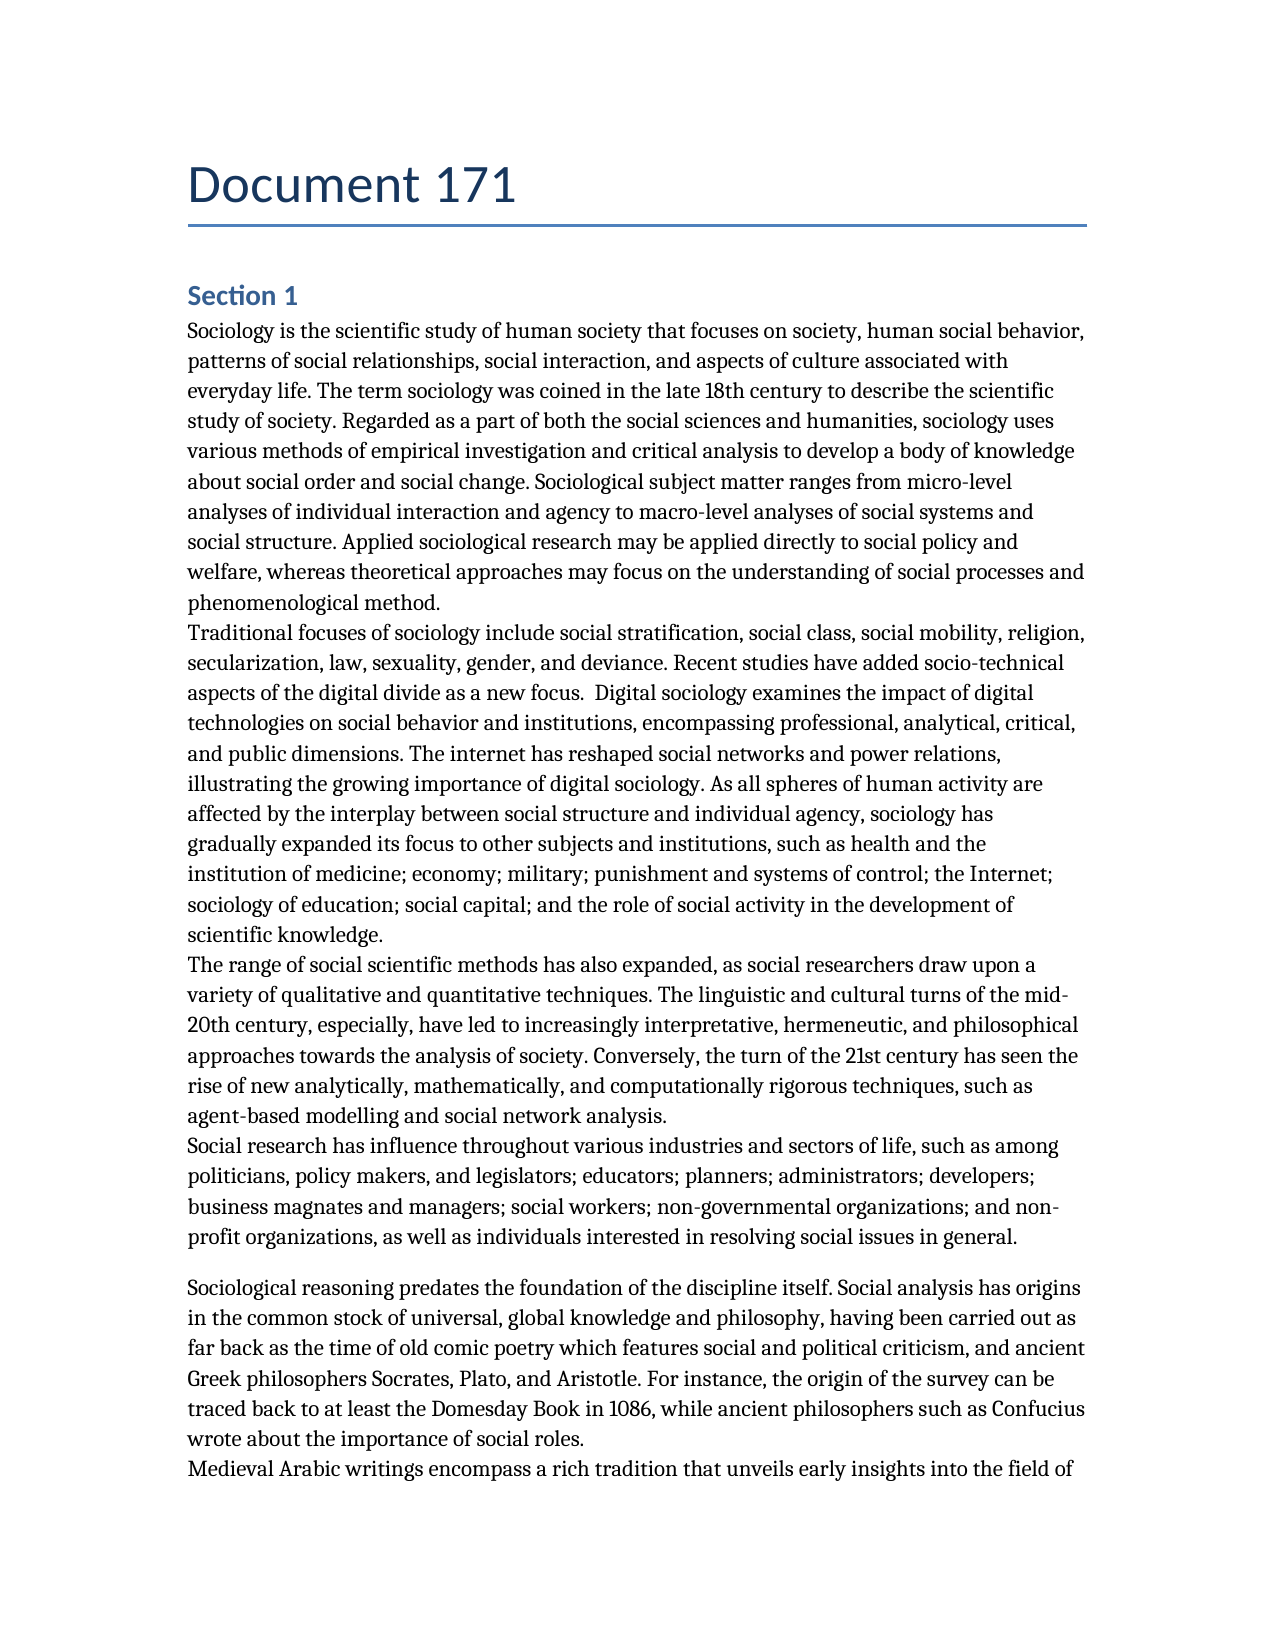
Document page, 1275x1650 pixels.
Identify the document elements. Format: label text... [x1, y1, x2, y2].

title Document 171 [187, 150, 1087, 227]
text Sociology is the scientific study of human society that focuses on society, human social behavior, patterns of social relationships, social interaction, and aspects of culture associated with everyday life. The term sociology was coined in the late 18th century to describe the scientific study of society. Regarded as a part of both the social sciences and humanities, sociology uses various methods of empirical investigation and critical analysis to develop a body of knowledge about social order and social change. Sociological subject matter ranges from micro-level analyses of individual interaction and agency to macro-level analyses of social systems and social structure. Applied sociological research may be applied directly to social policy and welfare, whereas theoretical approaches may focus on the understanding of social processes and phenomenological method. Traditional focuses of sociology include social stratification, social class, social mobility, religion, secularization, law, sexuality, gender, and deviance. Recent studies have added socio-technical aspects of the digital divide as a new focus. Digital sociology examines the impact of digital technologies on social behavior and institutions, encompassing professional, analytical, critical, and public dimensions. The internet has reshaped social networks and power relations, illustrating the growing importance of digital sociology. As all spheres of human activity are affected by the interplay between social structure and individual agency, sociology has gradually expanded its focus to other subjects and institutions, such as health and the institution of medicine; economy; military; punishment and systems of control; the Internet; sociology of education; social capital; and the role of social activity in the development of scientific knowledge. The range of social scientific methods has also expanded, as social researchers draw upon a variety of qualitative and quantitative techniques. The linguistic and cultural turns of the mid-20th century, especially, have led to increasingly interpretative, hermeneutic, and philosophical approaches towards the analysis of society. Conversely, the turn of the 21st century has seen the rise of new analytically, mathematically, and computationally rigorous techniques, such as agent-based modelling and social network analysis. Social research has influence throughout various industries and sectors of life, such as among politicians, policy makers, and legislators; educators; planners; administrators; developers; business magnates and managers; social workers; non-governmental organizations; and non-profit organizations, as well as individuals interested in resolving social issues in general. [187, 317, 1087, 1250]
text Sociological reasoning predates the foundation of the discipline itself. Social analysis has origins in the common stock of universal, global knowledge and philosophy, having been carried out as far back as the time of old comic poetry which features social and political criticism, and ancient Greek philosophers Socrates, Plato, and Aristotle. For instance, the origin of the survey can be traced back to at least the Domesday Book in 1086, while ancient philosophers such as Confucius wrote about the importance of social roles. Medieval Arabic writings encompass a rich tradition that unveils early insights into the field of [187, 1275, 1087, 1482]
subtitle Section 1 [187, 277, 1087, 312]
